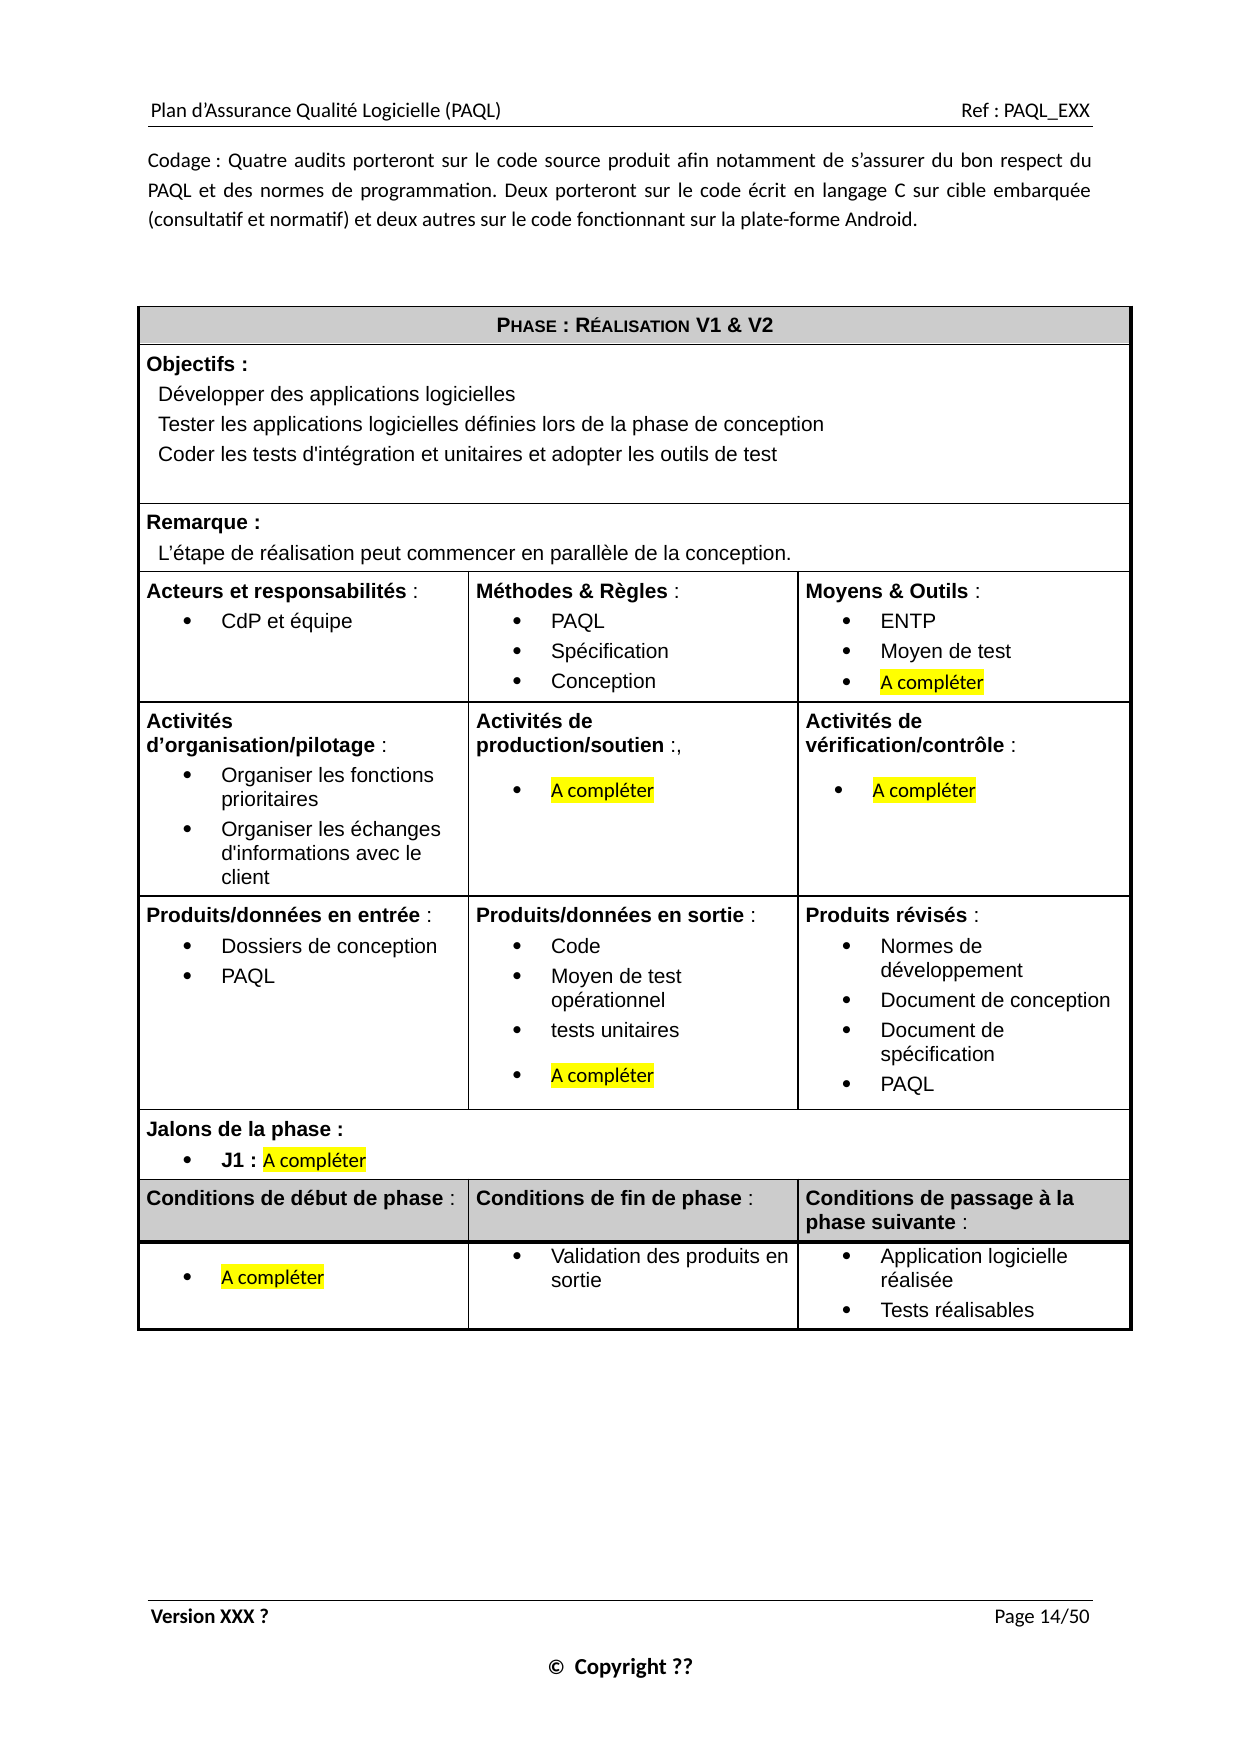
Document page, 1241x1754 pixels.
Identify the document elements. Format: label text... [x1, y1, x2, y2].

table_cell Produits/données en entrée : Dossiers de conception PAQL [140, 897, 468, 1109]
table_cell A compléter [140, 1244, 468, 1328]
table_cell Produits révisés : Normes de développement Document de conception Document de spécification PAQL [799, 897, 1129, 1109]
table_cell Application logicielle réalisée Tests réalisables [799, 1244, 1129, 1328]
table_cell Activités d’organisation/pilotage : Organiser les fonctions prioritaires Organiser les échanges d'informations avec le client [140, 703, 468, 895]
table_cell Jalons de la phase : J1 : A compléter [140, 1110, 1129, 1178]
table_cell Activités de production/soutien :, A compléter [469, 703, 797, 895]
table_cell Moyens & Outils : ENTP Moyen de test A compléter [799, 572, 1129, 701]
table_cell Objectifs : Développer des applications logicielles Tester les applications logicielles définies lors de la phase de conception Coder les tests d'intégration et unitaires et adopter les outils de test [140, 345, 1129, 502]
text Codage : Quatre audits porteront sur le code source produit afin notamment de s’assurer du bon respect du PAQL et des normes de programmation. Deux porteront sur le code écrit en langage C sur cible embarquée (consultatif et normatif) et deux autres sur le code fonctionnant sur la plate-forme Android. [148, 148, 1093, 231]
table_cell Validation des produits en sortie [469, 1244, 797, 1328]
table_cell Remarque : L’étape de réalisation peut commencer en parallèle de la conception. [140, 504, 1129, 571]
table_cell Produits/données en sortie : Code Moyen de test opérationnel tests unitaires A compléter [469, 897, 797, 1109]
table_header Phase : Réalisation V1 & V2 [140, 307, 1129, 343]
table_cell Conditions de fin de phase : [469, 1180, 797, 1240]
table_cell Conditions de passage à la phase suivante : [799, 1180, 1129, 1240]
table_cell Conditions de début de phase : [140, 1180, 468, 1240]
table_cell Méthodes & Règles : PAQL Spécification Conception [469, 572, 797, 701]
table_cell Acteurs et responsabilités : CdP et équipe [140, 572, 468, 701]
table_cell Activités de vérification/contrôle : A compléter [799, 703, 1129, 895]
